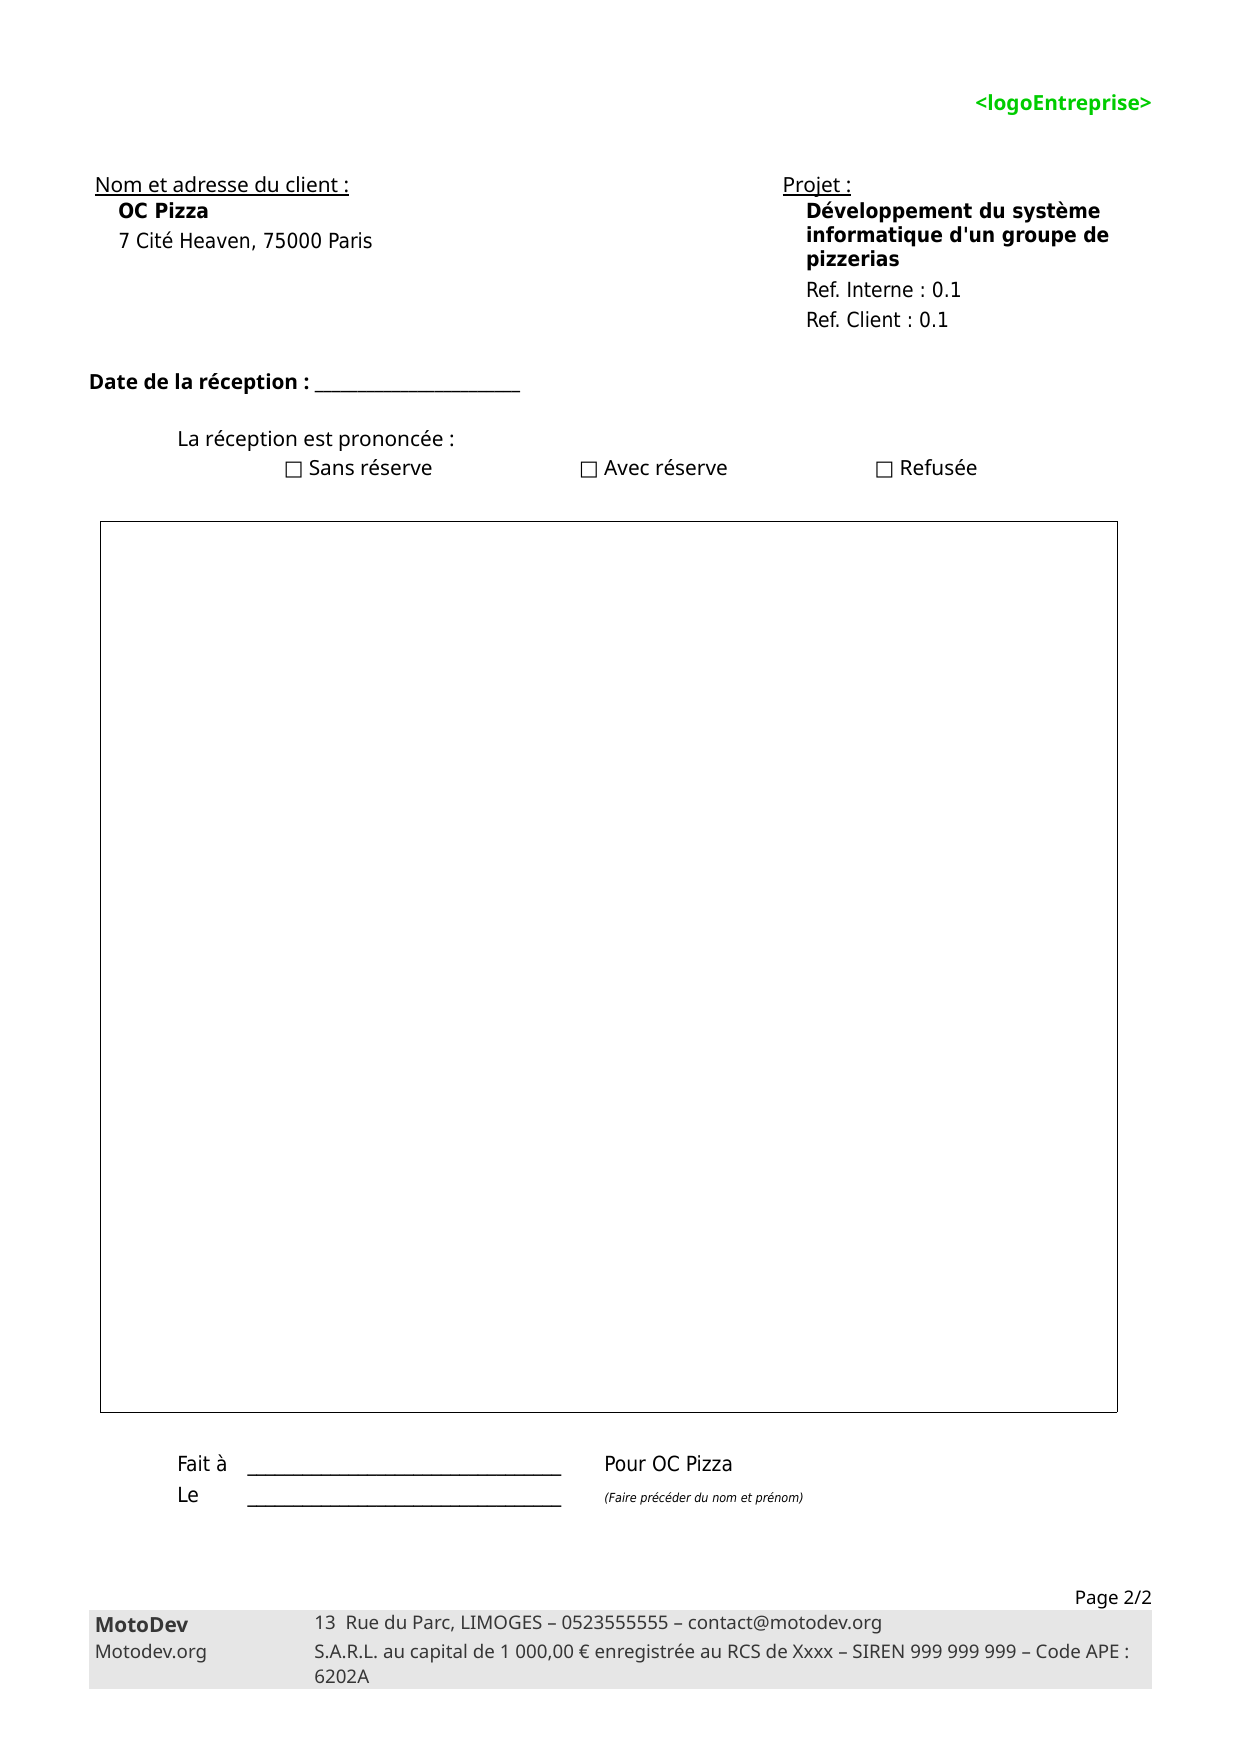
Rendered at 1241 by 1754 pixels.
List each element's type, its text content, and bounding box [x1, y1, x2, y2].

text □ Sans réserve □ Avec réserve □ Refusée [283, 453, 1152, 481]
text Fait à Pour OC Pizza [177, 1452, 1152, 1476]
text Date de la réception : ________________________ [88, 367, 1152, 396]
text Le (Faire précéder du nom et prénom) [177, 1483, 1152, 1507]
text La réception est prononcée : [177, 424, 1152, 453]
